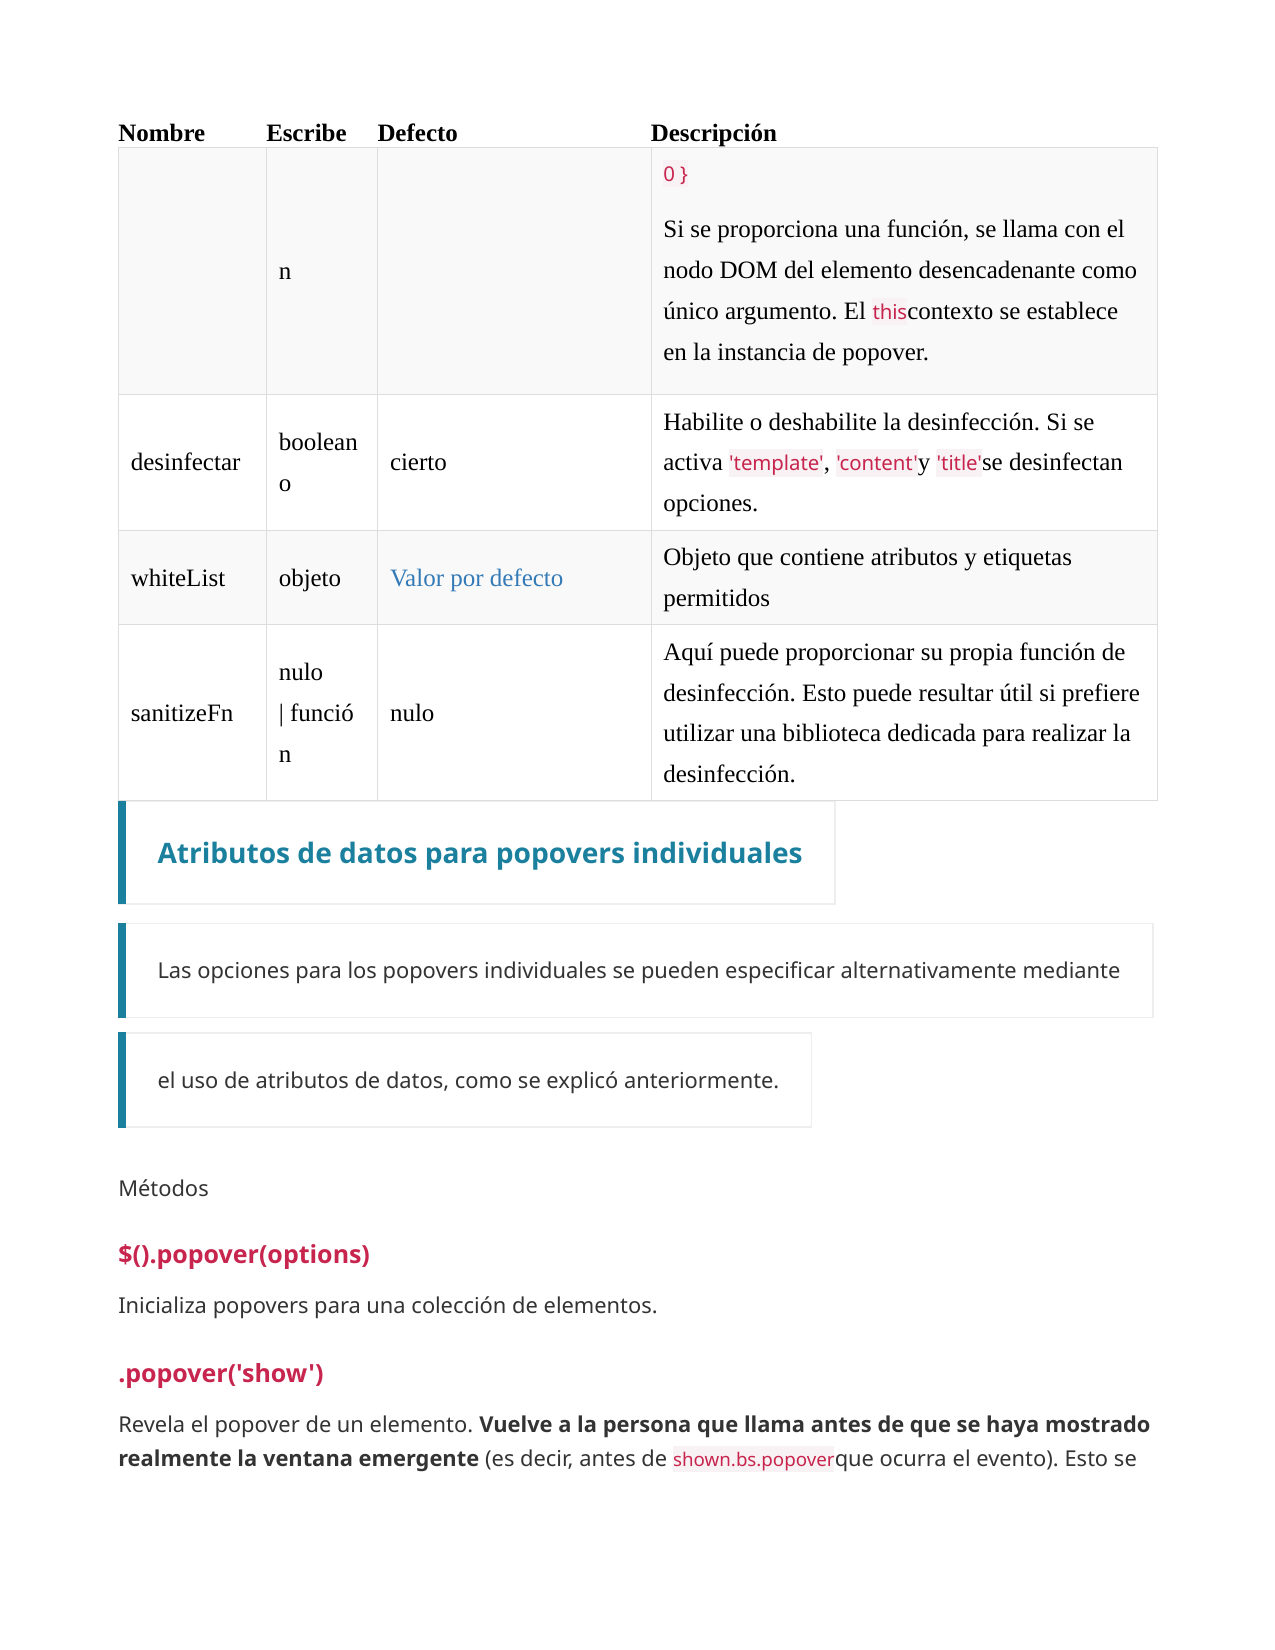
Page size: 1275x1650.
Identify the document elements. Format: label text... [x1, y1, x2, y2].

text Revela el popover de un elemento. Vuelve a la persona que llama antes de que se haya mostrado realmente la ventana emergente (es decir, antes de shown.bs.popoverque ocurra el evento). Esto se [118, 1409, 1157, 1473]
subtitle [836, 801, 1157, 904]
table_cell Objeto que contiene atributos y etiquetas permitidos [652, 531, 1157, 624]
subtitle Atributos de datos para popovers individuales [126, 802, 834, 903]
table_cell whiteList [119, 531, 266, 624]
subtitle Métodos [118, 1173, 1157, 1203]
text Las opciones para los popovers individuales se pueden especificar alternativamente mediante el uso de atributos de datos, como se explicó anteriormente. [118, 923, 1157, 1128]
table_cell 0 } Si se proporciona una función, se llama con el nodo DOM del elemento desencadenante como único argumento. El thiscontexto se establece en la instancia de popover. [652, 148, 1157, 394]
table_cell cierto [378, 395, 651, 530]
table_header Nombre [118, 118, 266, 147]
table_cell desinfectar [119, 395, 266, 530]
table_header Descripción [651, 118, 1157, 147]
text Inicializa popovers para una colección de elementos. [118, 1290, 1157, 1320]
table_cell Habilite o deshabilite la desinfección. Si se activa 'template', 'content'y 'title'se desinfectan opciones. [652, 395, 1157, 530]
table_cell nulo [378, 625, 651, 800]
subtitle $().popover(options) [118, 1237, 1157, 1271]
table_cell Valor por defecto [378, 531, 651, 624]
table_cell [378, 148, 651, 394]
table_cell nulo | función [267, 625, 377, 800]
table_cell objeto [267, 531, 377, 624]
table_cell [119, 148, 266, 394]
table_cell booleano [267, 395, 377, 530]
table_header Escribe [266, 118, 377, 147]
table_cell sanitizeFn [119, 625, 266, 800]
subtitle .popover('show') [118, 1356, 1157, 1390]
table_cell Aquí puede proporcionar su propia función de desinfección. Esto puede resultar útil si prefiere utilizar una biblioteca dedicada para realizar la desinfección. [652, 625, 1157, 800]
table_header Defecto [377, 118, 651, 147]
table_cell n [267, 148, 377, 394]
